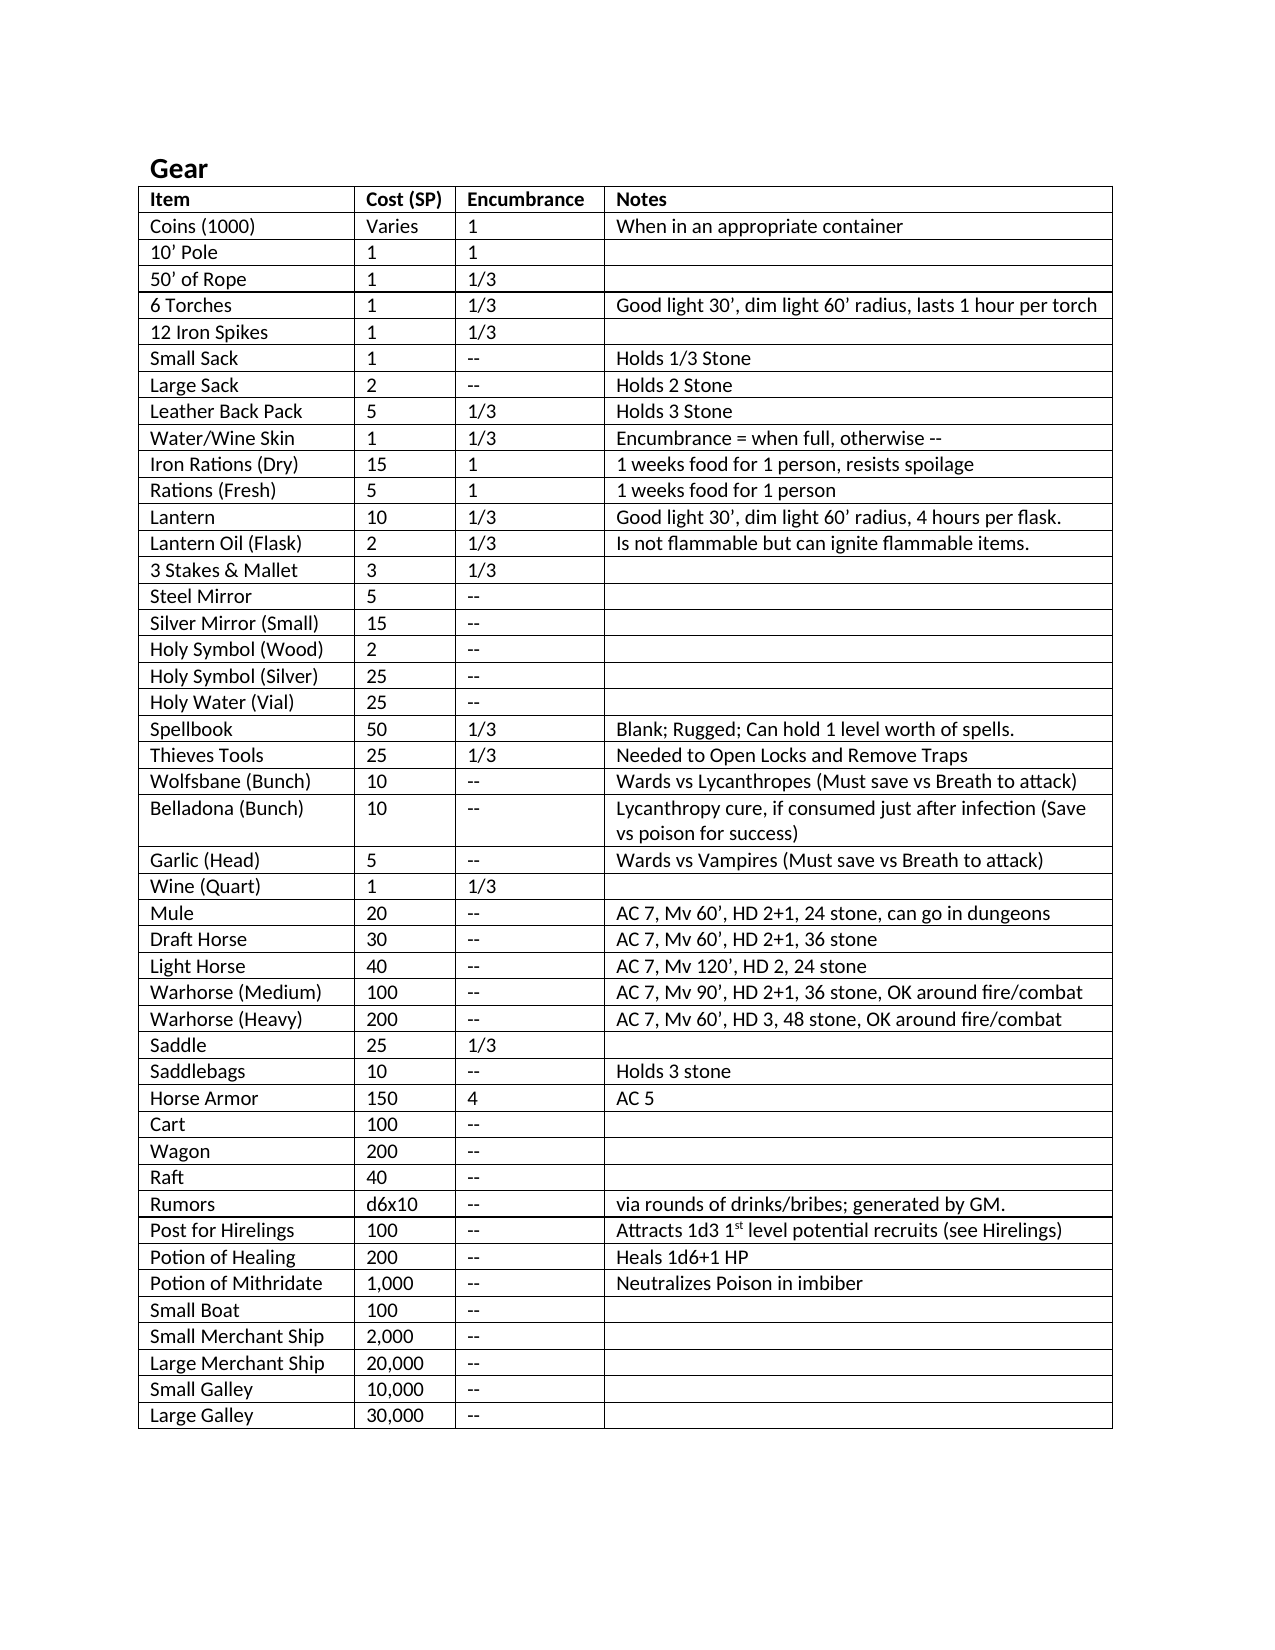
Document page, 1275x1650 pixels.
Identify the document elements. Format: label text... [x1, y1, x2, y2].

table_cell [605, 1165, 1112, 1190]
table_cell -- [456, 345, 604, 371]
table_cell 30 [355, 926, 455, 952]
table_cell Attracts 1d3 1st level potential recruits (see Hirelings) [605, 1218, 1112, 1243]
table_cell 25 [355, 689, 455, 715]
table_cell 1/3 [456, 557, 604, 582]
table_cell Needed to Open Locks and Remove Traps [605, 742, 1112, 768]
table_cell 2 [355, 372, 455, 397]
table_cell Small Sack [139, 345, 354, 371]
table_cell [605, 584, 1112, 609]
table_cell [605, 1032, 1112, 1058]
table_cell [605, 1112, 1112, 1137]
table_cell 3 [355, 557, 455, 582]
table_cell Garlic (Head) [139, 847, 354, 872]
table_cell [605, 636, 1112, 662]
table_cell 1 [355, 293, 455, 318]
table_cell 1/3 [456, 716, 604, 741]
table_cell 1,000 [355, 1270, 455, 1296]
table_cell 10 [355, 1059, 455, 1084]
table_cell 100 [355, 1297, 455, 1322]
table_cell -- [456, 663, 604, 688]
table_cell -- [456, 1403, 604, 1428]
table_cell -- [456, 769, 604, 794]
table_cell [605, 689, 1112, 715]
table_cell [605, 1138, 1112, 1163]
table_cell 100 [355, 1218, 455, 1243]
table_cell 1 [456, 213, 604, 238]
table_cell Holds 3 stone [605, 1059, 1112, 1084]
table_cell Large Merchant Ship [139, 1350, 354, 1375]
table_cell -- [456, 1270, 604, 1296]
table_cell Steel Mirror [139, 584, 354, 609]
table_cell -- [456, 1112, 604, 1137]
table_cell 5 [355, 847, 455, 872]
table_cell Neutralizes Poison in imbiber [605, 1270, 1112, 1296]
table_cell [605, 266, 1112, 291]
table_cell AC 7, Mv 90’, HD 2+1, 36 stone, OK around fire/combat [605, 979, 1112, 1005]
table_cell d6x10 [355, 1191, 455, 1216]
table_cell 200 [355, 1006, 455, 1031]
table_cell 6 Torches [139, 293, 354, 318]
table_cell [605, 610, 1112, 635]
table_cell Holds 2 Stone [605, 372, 1112, 397]
table_cell Holds 3 Stone [605, 398, 1112, 424]
table_cell Thieves Tools [139, 742, 354, 768]
table_cell 100 [355, 979, 455, 1005]
table_cell -- [456, 1350, 604, 1375]
table_cell [605, 1323, 1112, 1349]
table_cell Large Galley [139, 1403, 354, 1428]
table_cell 1 weeks food for 1 person, resists spoilage [605, 451, 1112, 477]
table_cell Good light 30’, dim light 60’ radius, 4 hours per flask. [605, 504, 1112, 529]
table_cell -- [456, 1297, 604, 1322]
table_cell 100 [355, 1112, 455, 1137]
table_cell 1 [355, 240, 455, 265]
table_cell Rumors [139, 1191, 354, 1216]
table_cell AC 7, Mv 60’, HD 2+1, 24 stone, can go in dungeons [605, 900, 1112, 925]
table_cell 1/3 [456, 319, 604, 344]
table_header Encumbrance [456, 187, 604, 212]
table_cell 5 [355, 398, 455, 424]
table_cell Post for Hirelings [139, 1218, 354, 1243]
table_cell 1/3 [456, 398, 604, 424]
table_cell 1/3 [456, 531, 604, 556]
table_cell Small Merchant Ship [139, 1323, 354, 1349]
table_cell Wolfsbane (Bunch) [139, 769, 354, 794]
table_cell 5 [355, 478, 455, 503]
table_cell -- [456, 1244, 604, 1269]
table_cell Heals 1d6+1 HP [605, 1244, 1112, 1269]
table_cell 1/3 [456, 1032, 604, 1058]
table_cell 1/3 [456, 874, 604, 899]
table_cell Horse Armor [139, 1085, 354, 1111]
table_cell Water/Wine Skin [139, 425, 354, 450]
table_cell Varies [355, 213, 455, 238]
table_cell Large Sack [139, 372, 354, 397]
table_cell [605, 874, 1112, 899]
table_cell Potion of Healing [139, 1244, 354, 1269]
table_cell 2,000 [355, 1323, 455, 1349]
table_cell Encumbrance = when full, otherwise -- [605, 425, 1112, 450]
table_cell Holy Symbol (Silver) [139, 663, 354, 688]
table_cell -- [456, 1059, 604, 1084]
table_cell Spellbook [139, 716, 354, 741]
table_cell Silver Mirror (Small) [139, 610, 354, 635]
table_header Item [139, 187, 354, 212]
table_cell -- [456, 1191, 604, 1216]
table_cell 15 [355, 451, 455, 477]
table_cell 4 [456, 1085, 604, 1111]
table_cell Holds 1/3 Stone [605, 345, 1112, 371]
table_cell 1 [456, 478, 604, 503]
table_cell 50’ of Rope [139, 266, 354, 291]
table_cell AC 7, Mv 60’, HD 2+1, 36 stone [605, 926, 1112, 952]
table_cell 1 [355, 345, 455, 371]
table_cell -- [456, 847, 604, 872]
table_cell 1 [355, 425, 455, 450]
table_cell 1/3 [456, 504, 604, 529]
table_cell Lantern Oil (Flask) [139, 531, 354, 556]
table_cell -- [456, 1138, 604, 1163]
table_cell [605, 1350, 1112, 1375]
table_cell 30,000 [355, 1403, 455, 1428]
table_cell -- [456, 372, 604, 397]
table_cell Small Galley [139, 1376, 354, 1402]
table_cell Good light 30’, dim light 60’ radius, lasts 1 hour per torch [605, 293, 1112, 318]
table_cell -- [456, 953, 604, 978]
table_cell 50 [355, 716, 455, 741]
table_cell 25 [355, 663, 455, 688]
table_cell Wine (Quart) [139, 874, 354, 899]
table_cell [605, 557, 1112, 582]
table_cell -- [456, 1323, 604, 1349]
table_cell Belladona (Bunch) [139, 795, 354, 846]
table_cell 10,000 [355, 1376, 455, 1402]
table_cell Holy Water (Vial) [139, 689, 354, 715]
table_cell -- [456, 1218, 604, 1243]
table_cell Holy Symbol (Wood) [139, 636, 354, 662]
table_cell 15 [355, 610, 455, 635]
table_cell 5 [355, 584, 455, 609]
table_cell 20,000 [355, 1350, 455, 1375]
table_cell 10 [355, 769, 455, 794]
table_cell 3 Stakes & Mallet [139, 557, 354, 582]
table_cell Warhorse (Medium) [139, 979, 354, 1005]
table_cell Wards vs Vampires (Must save vs Breath to attack) [605, 847, 1112, 872]
table_cell AC 7, Mv 60’, HD 3, 48 stone, OK around fire/combat [605, 1006, 1112, 1031]
table_cell 200 [355, 1138, 455, 1163]
table_cell Coins (1000) [139, 213, 354, 238]
table_cell 10 [355, 795, 455, 846]
table_cell AC 7, Mv 120’, HD 2, 24 stone [605, 953, 1112, 978]
table_cell Cart [139, 1112, 354, 1137]
table_cell Saddle [139, 1032, 354, 1058]
table_cell [605, 1403, 1112, 1428]
table_cell 25 [355, 1032, 455, 1058]
table_cell 150 [355, 1085, 455, 1111]
table_cell 1/3 [456, 742, 604, 768]
table_cell -- [456, 689, 604, 715]
table_cell Raft [139, 1165, 354, 1190]
table_cell [605, 319, 1112, 344]
table_cell 40 [355, 1165, 455, 1190]
table_cell -- [456, 1165, 604, 1190]
table_cell -- [456, 584, 604, 609]
table_cell Saddlebags [139, 1059, 354, 1084]
table_cell Lycanthropy cure, if consumed just after infection (Save vs poison for success) [605, 795, 1112, 846]
table_cell -- [456, 795, 604, 846]
table_cell -- [456, 926, 604, 952]
table_cell Mule [139, 900, 354, 925]
table_cell Wards vs Lycanthropes (Must save vs Breath to attack) [605, 769, 1112, 794]
table_cell via rounds of drinks/bribes; generated by GM. [605, 1191, 1112, 1216]
table_cell 200 [355, 1244, 455, 1269]
table_cell Potion of Mithridate [139, 1270, 354, 1296]
table_cell Lantern [139, 504, 354, 529]
table_header Notes [605, 187, 1112, 212]
table_cell -- [456, 610, 604, 635]
table_cell -- [456, 900, 604, 925]
table_cell [605, 663, 1112, 688]
table_cell Light Horse [139, 953, 354, 978]
table_cell 1/3 [456, 425, 604, 450]
table_cell [605, 1376, 1112, 1402]
table_cell 1 [355, 266, 455, 291]
table_header Cost (SP) [355, 187, 455, 212]
table_cell 2 [355, 531, 455, 556]
table_cell 1 [355, 319, 455, 344]
table_cell Leather Back Pack [139, 398, 354, 424]
text Gear [150, 150, 1125, 186]
table_cell 12 Iron Spikes [139, 319, 354, 344]
table_cell 1 [355, 874, 455, 899]
table_cell 2 [355, 636, 455, 662]
table_cell Draft Horse [139, 926, 354, 952]
table_cell Wagon [139, 1138, 354, 1163]
table_cell [605, 1297, 1112, 1322]
table_cell 40 [355, 953, 455, 978]
table_cell Blank; Rugged; Can hold 1 level worth of spells. [605, 716, 1112, 741]
table_cell 10 [355, 504, 455, 529]
table_cell -- [456, 979, 604, 1005]
table_cell Is not flammable but can ignite flammable items. [605, 531, 1112, 556]
table_cell 1/3 [456, 266, 604, 291]
table_cell [605, 240, 1112, 265]
table_cell Rations (Fresh) [139, 478, 354, 503]
table_cell AC 5 [605, 1085, 1112, 1111]
table_cell -- [456, 1376, 604, 1402]
table_cell 25 [355, 742, 455, 768]
table_cell 1 [456, 240, 604, 265]
table_cell Small Boat [139, 1297, 354, 1322]
table_cell Warhorse (Heavy) [139, 1006, 354, 1031]
table_cell -- [456, 636, 604, 662]
table_cell Iron Rations (Dry) [139, 451, 354, 477]
table_cell -- [456, 1006, 604, 1031]
table_cell 1 [456, 451, 604, 477]
table_cell 20 [355, 900, 455, 925]
table_cell 1 weeks food for 1 person [605, 478, 1112, 503]
table_cell When in an appropriate container [605, 213, 1112, 238]
table_cell 10’ Pole [139, 240, 354, 265]
table_cell 1/3 [456, 293, 604, 318]
